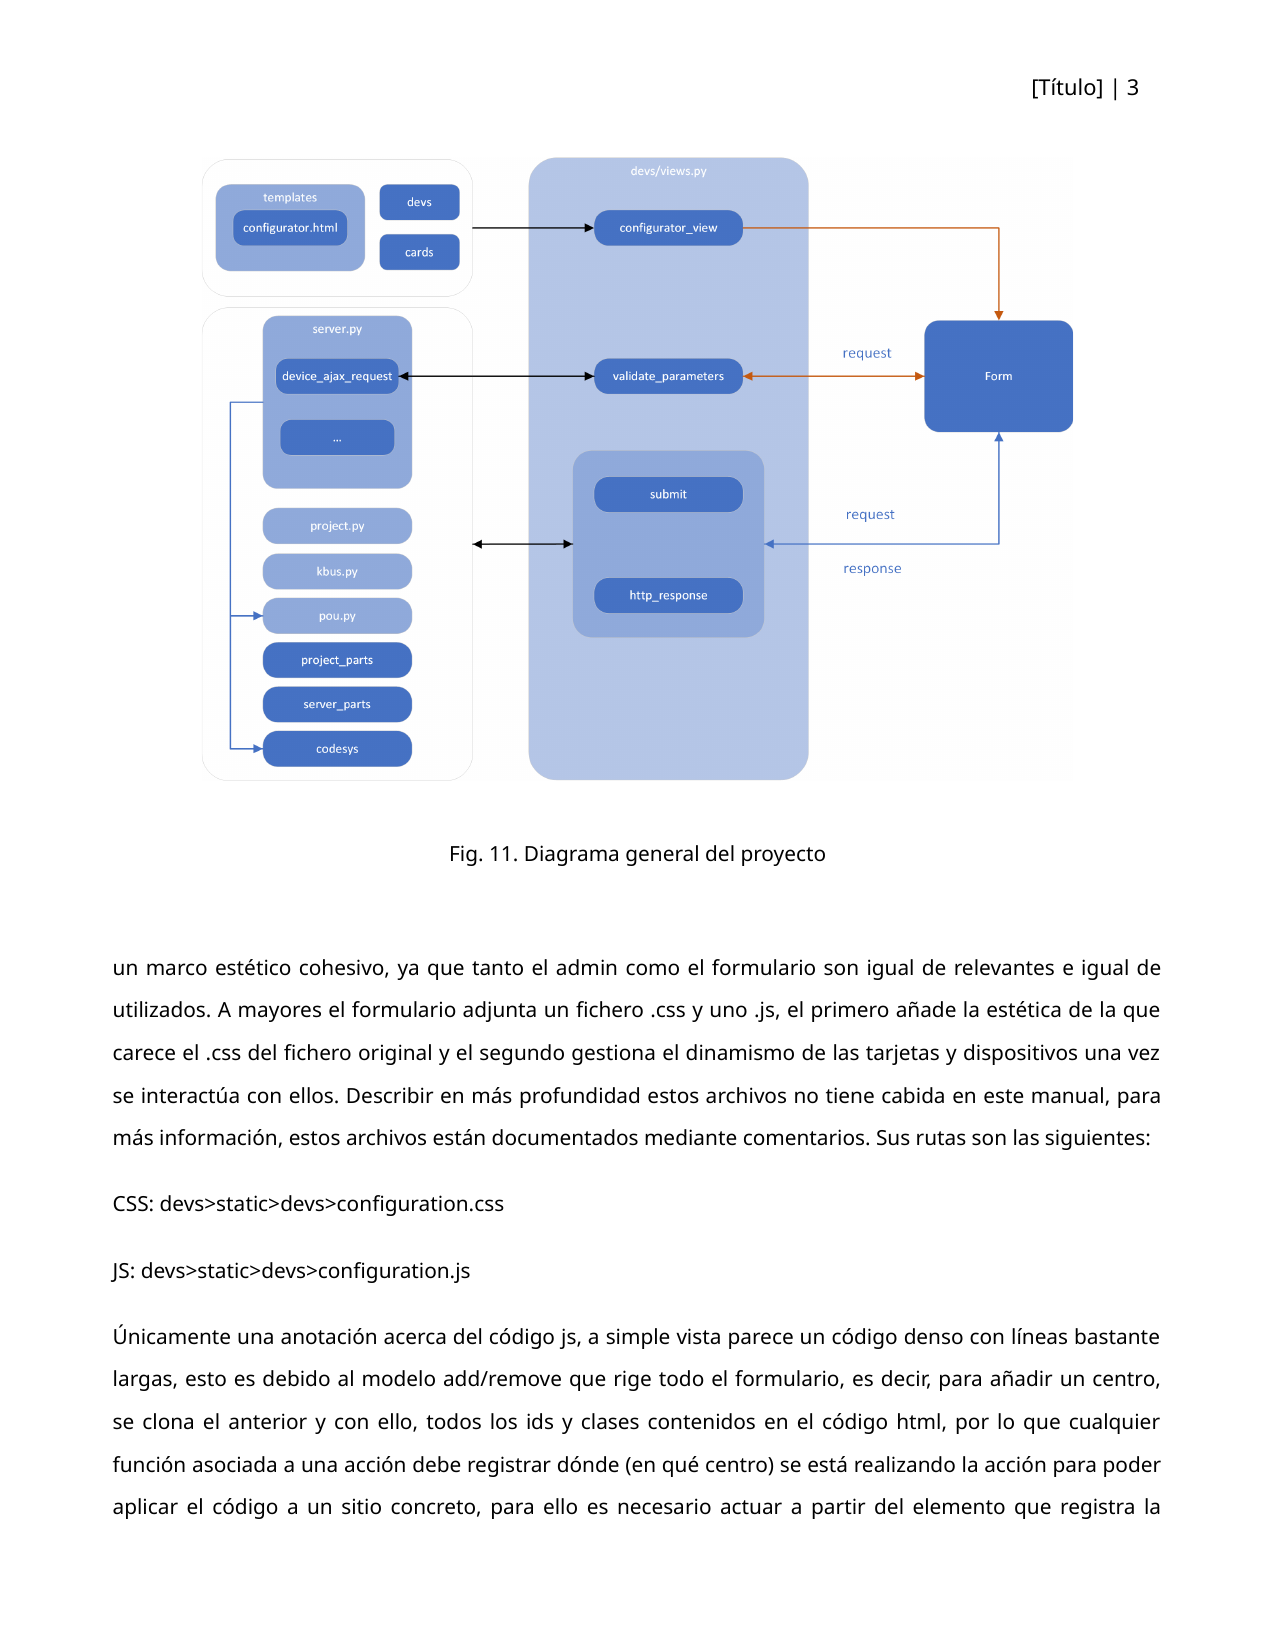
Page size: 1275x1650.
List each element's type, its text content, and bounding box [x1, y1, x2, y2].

text CSS: devs>static>devs>configuration.css [112, 1189, 1162, 1218]
text un marco estético cohesivo, ya que tanto el admin como el formulario son igual de relevantes e igual de utilizados. A mayores el formulario adjunta un fichero .css y uno .js, el primero añade la estética de la que carece el .css del fichero original y el segundo gestiona el dinamismo de las tarjetas y dispositivos una vez se interactúa con ellos. Describir en más profundidad estos archivos no tiene cabida en este manual, para más información, estos archivos están documentados mediante comentarios. Sus rutas son las siguientes: [112, 953, 1162, 1152]
subtitle Fig. 11. Diagrama general del proyecto [112, 839, 1162, 867]
text Únicamente una anotación acerca del código js, a simple vista parece un código denso con líneas bastante largas, esto es debido al modelo add/remove que rige todo el formulario, es decir, para añadir un centro, se clona el anterior y con ello, todos los ids y clases contenidos en el código html, por lo que cualquier función asociada a una acción debe registrar dónde (en qué centro) se está realizando la acción para poder aplicar el código a un sitio concreto, para ello es necesario actuar a partir del elemento que registra la [112, 1322, 1162, 1521]
text JS: devs>static>devs>configuration.js [112, 1256, 1162, 1284]
picture [201, 157, 1074, 781]
